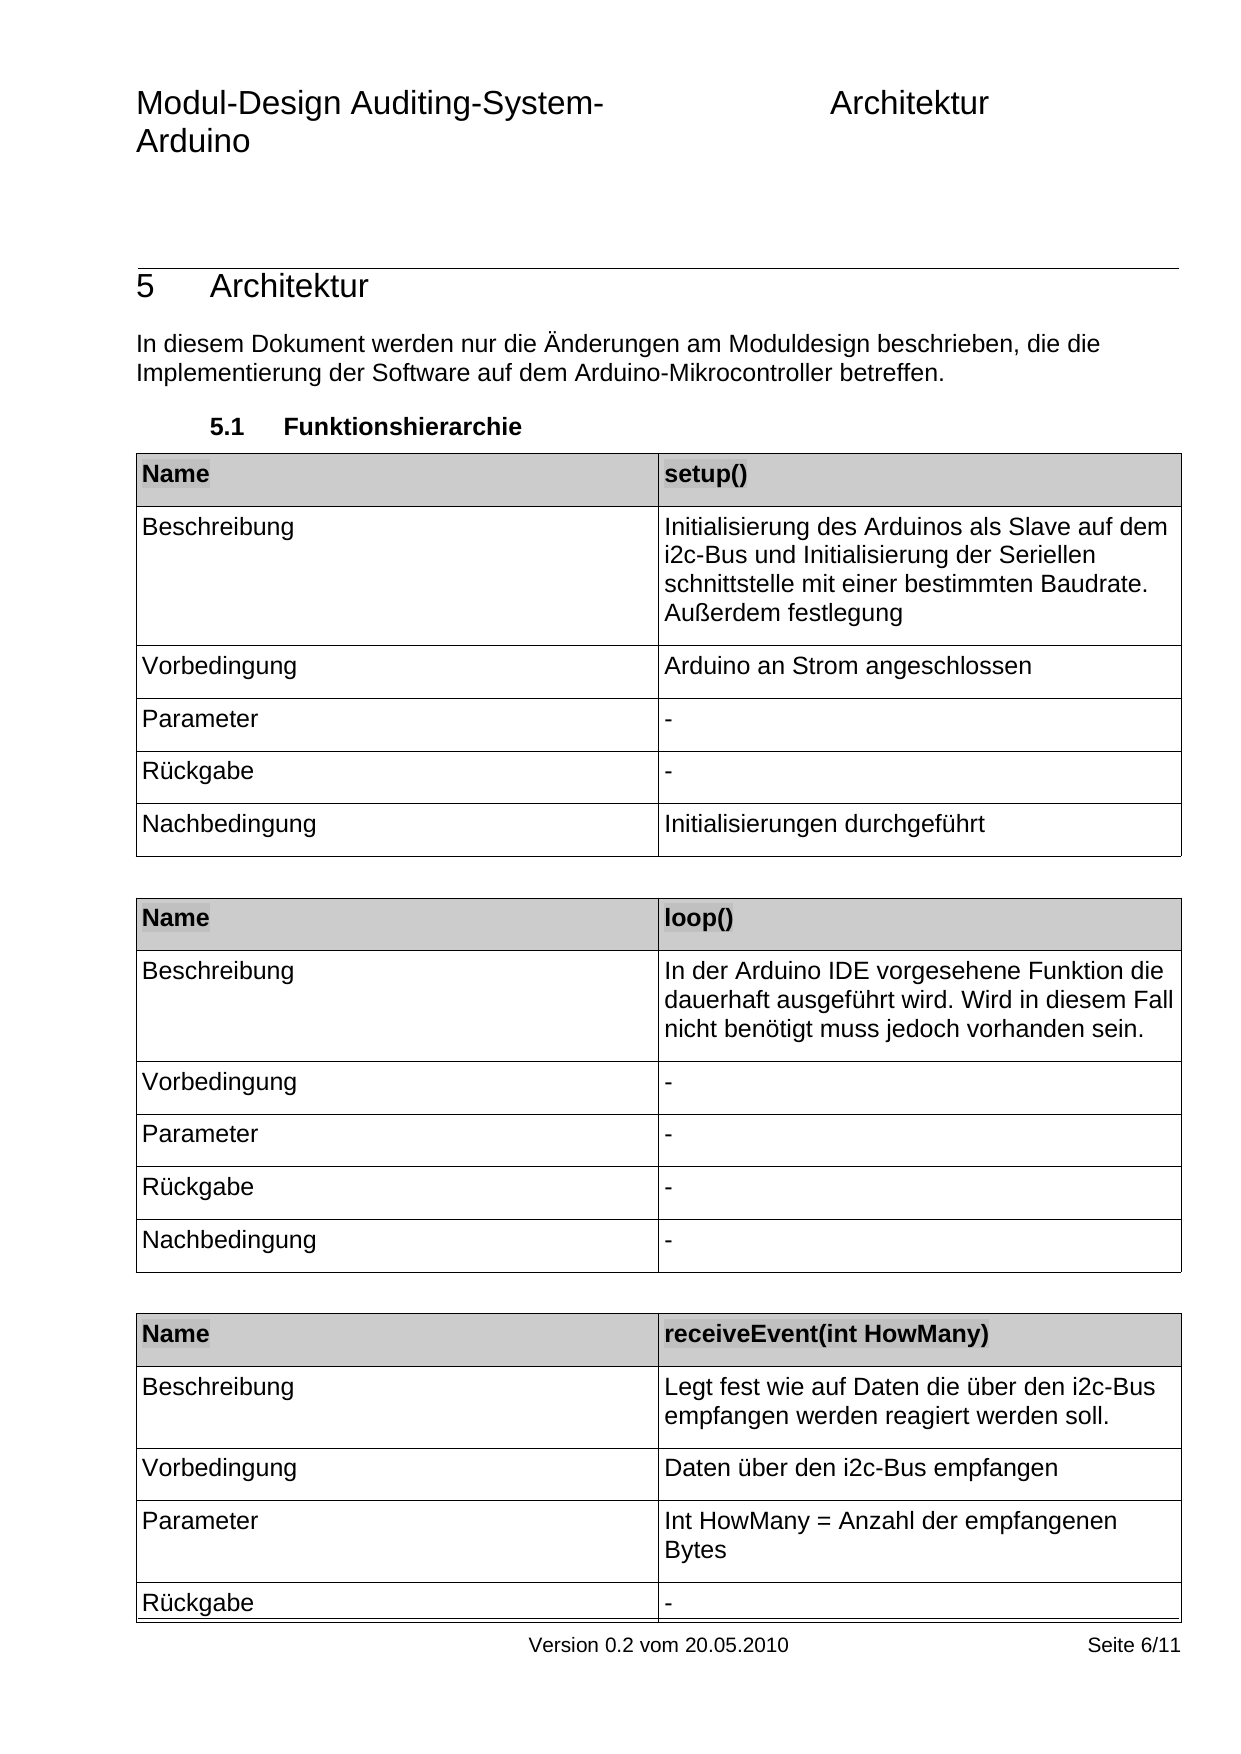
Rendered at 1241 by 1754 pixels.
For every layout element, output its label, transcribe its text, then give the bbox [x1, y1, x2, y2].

subtitle Funktionshierarchie [209, 412, 1181, 441]
table_cell Initialisierungen durchgeführt [659, 804, 1181, 856]
table_cell Beschreibung [137, 507, 658, 645]
table_cell Initialisierung des Arduinos als Slave auf dem i2c-Bus und Initialisierung der Seriellen schnittstelle mit einer bestimmten Baudrate. Außerdem festlegung [659, 507, 1181, 645]
table_cell Rückgabe [137, 752, 658, 803]
table_cell Int HowMany = Anzahl der empfangenen Bytes [659, 1501, 1181, 1582]
table_cell Rückgabe [137, 1583, 658, 1612]
table_cell - [659, 1583, 1181, 1612]
table_header Name [137, 899, 658, 950]
table_cell - [659, 752, 1181, 803]
table_cell Beschreibung [137, 951, 658, 1061]
table_header setup() [659, 454, 1181, 506]
table_header receiveEvent(int HowMany) [659, 1314, 1181, 1366]
table_cell Vorbedingung [137, 646, 658, 698]
table_cell In der Arduino IDE vorgesehene Funktion die dauerhaft ausgeführt wird. Wird in diesem Fall nicht benötigt muss jedoch vorhanden sein. [659, 951, 1181, 1061]
table_header Name [137, 454, 658, 506]
table_cell Parameter [137, 1501, 658, 1582]
table_cell - [659, 1220, 1181, 1272]
table_cell Arduino an Strom angeschlossen [659, 646, 1181, 698]
table_cell - [659, 1062, 1181, 1113]
text In diesem Dokument werden nur die Änderungen am Moduldesign beschrieben, die die Implementierung der Software auf dem Arduino-Mikrocontroller betreffen. [136, 329, 1181, 387]
table_cell - [659, 1115, 1181, 1166]
table_cell Daten über den i2c-Bus empfangen [659, 1449, 1181, 1500]
table_cell Nachbedingung [137, 1220, 658, 1272]
table_cell Beschreibung [137, 1367, 658, 1448]
subtitle Architektur [136, 289, 1181, 304]
table_cell Vorbedingung [137, 1449, 658, 1500]
table_header Name [137, 1314, 658, 1366]
table_cell Legt fest wie auf Daten die über den i2c-Bus empfangen werden reagiert werden soll. [659, 1367, 1181, 1448]
table_cell Rückgabe [137, 1167, 658, 1219]
table_cell Parameter [137, 1115, 658, 1166]
table_cell - [659, 1167, 1181, 1219]
table_cell Parameter [137, 699, 658, 751]
table_cell - [659, 699, 1181, 751]
table_header loop() [659, 899, 1181, 950]
table_cell Nachbedingung [137, 804, 658, 856]
table_cell Vorbedingung [137, 1062, 658, 1113]
